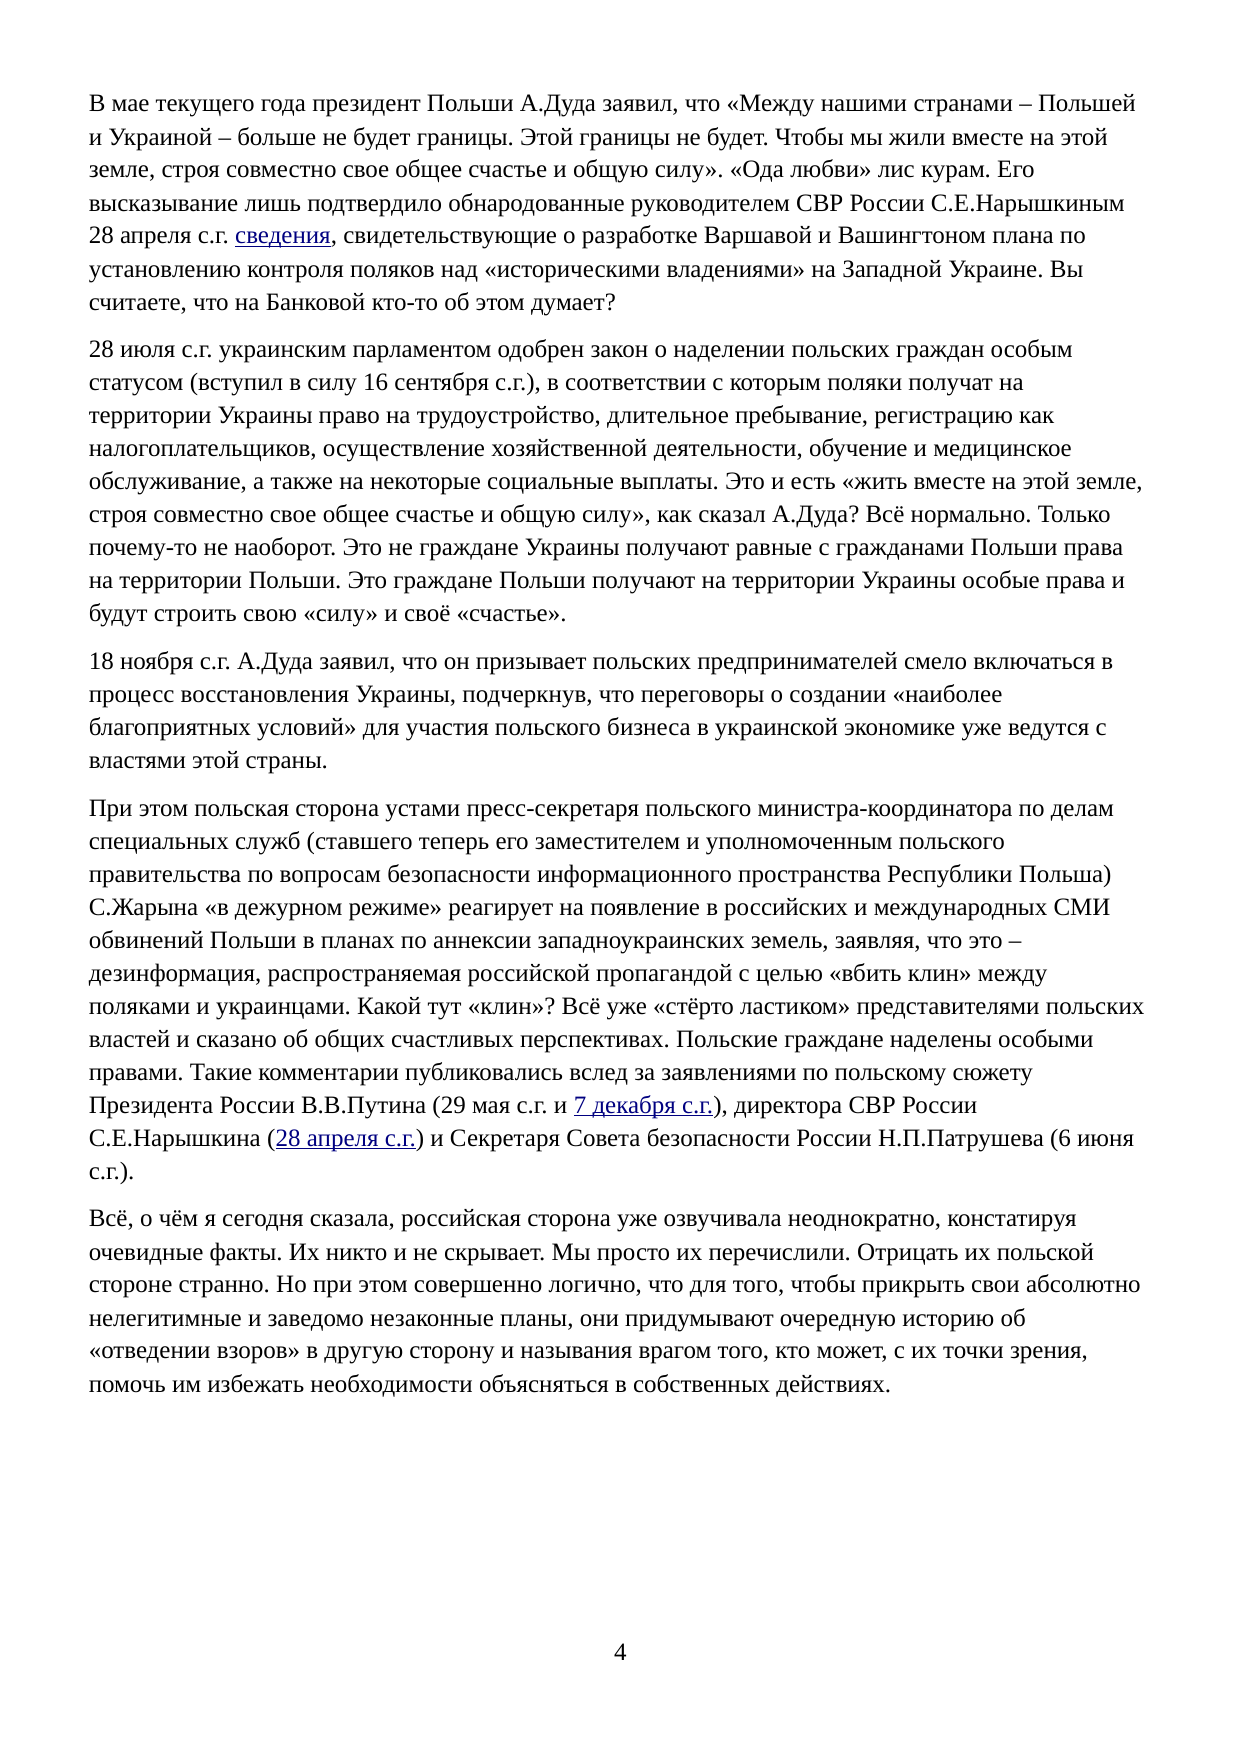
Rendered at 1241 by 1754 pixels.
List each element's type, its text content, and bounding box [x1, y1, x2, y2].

text 28 июля с.г. украинским парламентом одобрен закон о наделении польских граждан особым статусом (вступил в силу 16 сентября с.г.), в соответствии с которым поляки получат на территории Украины право на трудоустройство, длительное пребывание, регистрацию как налогоплательщиков, осуществление хозяйственной деятельности, обучение и медицинское обслуживание, а также на некоторые социальные выплаты. Это и есть «жить вместе на этой земле, строя совместно свое общее счастье и общую силу», как сказал А.Дуда? Всё нормально. Только почему-то не наоборот. Это не граждане Украины получают равные с гражданами Польши права на территории Польши. Это граждане Польши получают на территории Украины особые права и будут строить свою «силу» и своё «счастье». [88, 334, 1152, 627]
text В мае текущего года президент Польши А.Дуда заявил, что «Между нашими странами – Польшей и Украиной – больше не будет границы. Этой границы не будет. Чтобы мы жили вместе на этой земле, строя совместно свое общее счастье и общую силу». «Ода любви» лис курам. Его высказывание лишь подтвердило обнародованные руководителем СВР России С.Е.Нарышкиным 28 апреля с.г. сведения, свидетельствующие о разработке Варшавой и Вашингтоном плана по установлению контроля поляков над «историческими владениями» на Западной Украине. Вы считаете, что на Банковой кто-то об этом думает? [88, 88, 1152, 315]
text При этом польская сторона устами пресс-секретаря польского министра-координатора по делам специальных служб (ставшего теперь его заместителем и уполномоченным польского правительства по вопросам безопасности информационного пространства Республики Польша) С.Жарына «в дежурном режиме» реагирует на появление в российских и международных СМИ обвинений Польши в планах по аннексии западноукраинских земель, заявляя, что это – дезинформация, распространяемая российской пропагандой с целью «вбить клин» между поляками и украинцами. Какой тут «клин»? Всё уже «стёрто ластиком» представителями польских властей и сказано об общих счастливых перспективах. Польские граждане наделены особыми правами. Такие комментарии публиковались вслед за заявлениями по польскому сюжету Президента России В.В.Путина (29 мая с.г. и 7 декабря с.г.), директора СВР России С.Е.Нарышкина (28 апреля с.г.) и Секретаря Совета безопасности России Н.П.Патрушева (6 июня с.г.). [88, 793, 1152, 1185]
text Всё, о чём я сегодня сказала, российская сторона уже озвучивала неоднократно, констатируя очевидные факты. Их никто и не скрывает. Мы просто их перечислили. Отрицать их польской стороне странно. Но при этом совершенно логично, что для того, чтобы прикрыть свои абсолютно нелегитимные и заведомо незаконные планы, они придумывают очередную историю об «отведении взоров» в другую сторону и называния врагом того, кто может, с их точки зрения, помочь им избежать необходимости объясняться в собственных действиях. [88, 1203, 1152, 1397]
text 18 ноября с.г. А.Дуда заявил, что он призывает польских предпринимателей смело включаться в процесс восстановления Украины, подчеркнув, что переговоры о создании «наиболее благоприятных условий» для участия польского бизнеса в украинской экономике уже ведутся с властями этой страны. [88, 646, 1152, 774]
